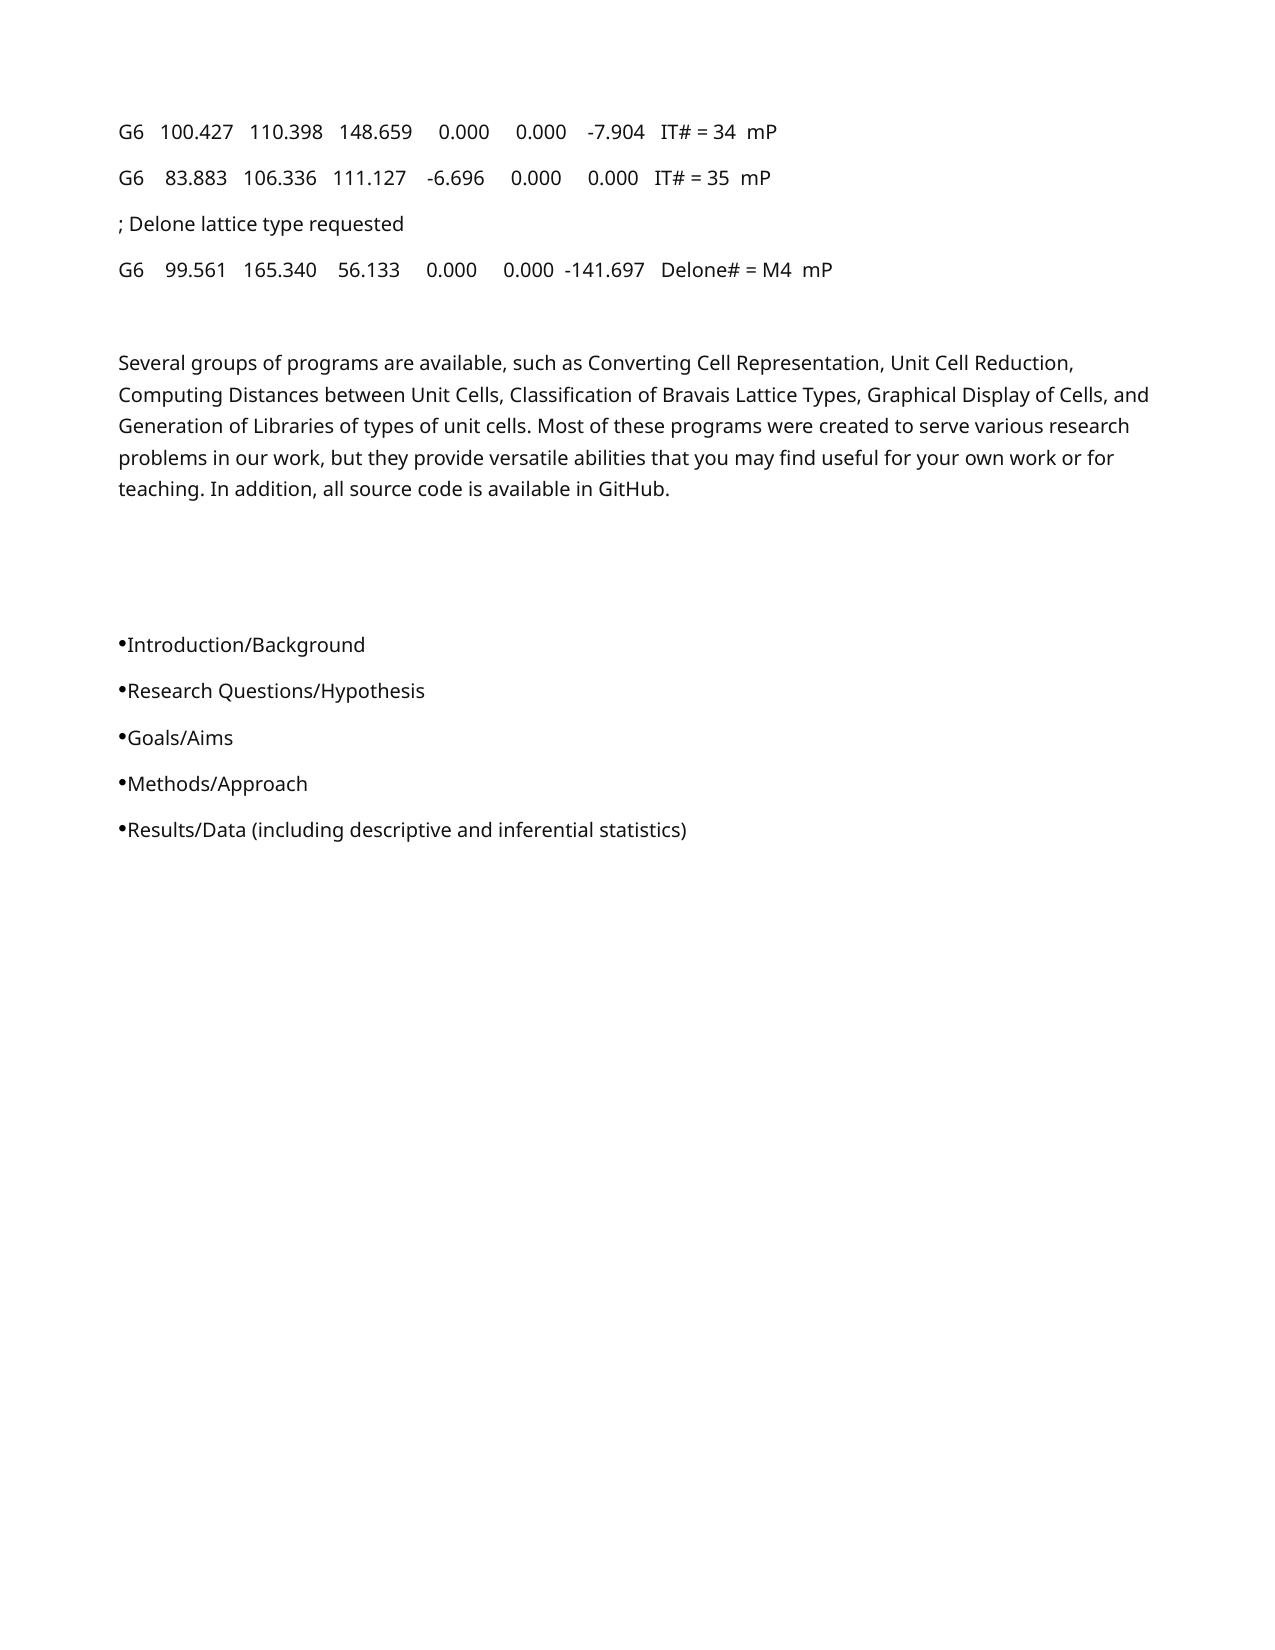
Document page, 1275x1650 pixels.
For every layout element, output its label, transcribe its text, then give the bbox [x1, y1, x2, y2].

list Goals/Aims [118, 724, 1157, 751]
list Results/Data (including descriptive and inferential statistics) [118, 816, 1157, 844]
list Research Questions/Hypothesis [118, 677, 1157, 705]
text G6 100.427 110.398 148.659 0.000 0.000 -7.904 IT# = 34 mP [118, 118, 1157, 145]
text ; Delone lattice type requested [118, 210, 1157, 237]
list Methods/Approach [118, 770, 1157, 797]
text G6 99.561 165.340 56.133 0.000 0.000 -141.697 Delone# = M4 mP [118, 256, 1157, 283]
text Several groups of programs are available, such as Converting Cell Representation, Unit Cell Reduction, Computing Distances between Unit Cells, Classification of Bravais Lattice Types, Graphical Display of Cells, and Generation of Libraries of types of unit cells. Most of these programs were created to serve various research problems in our work, but they provide versatile abilities that you may find useful for your own work or for teaching. In addition, all source code is available in GitHub. [118, 349, 1157, 502]
list Introduction/Background [118, 631, 1157, 658]
text G6 83.883 106.336 111.127 -6.696 0.000 0.000 IT# = 35 mP [118, 164, 1157, 191]
